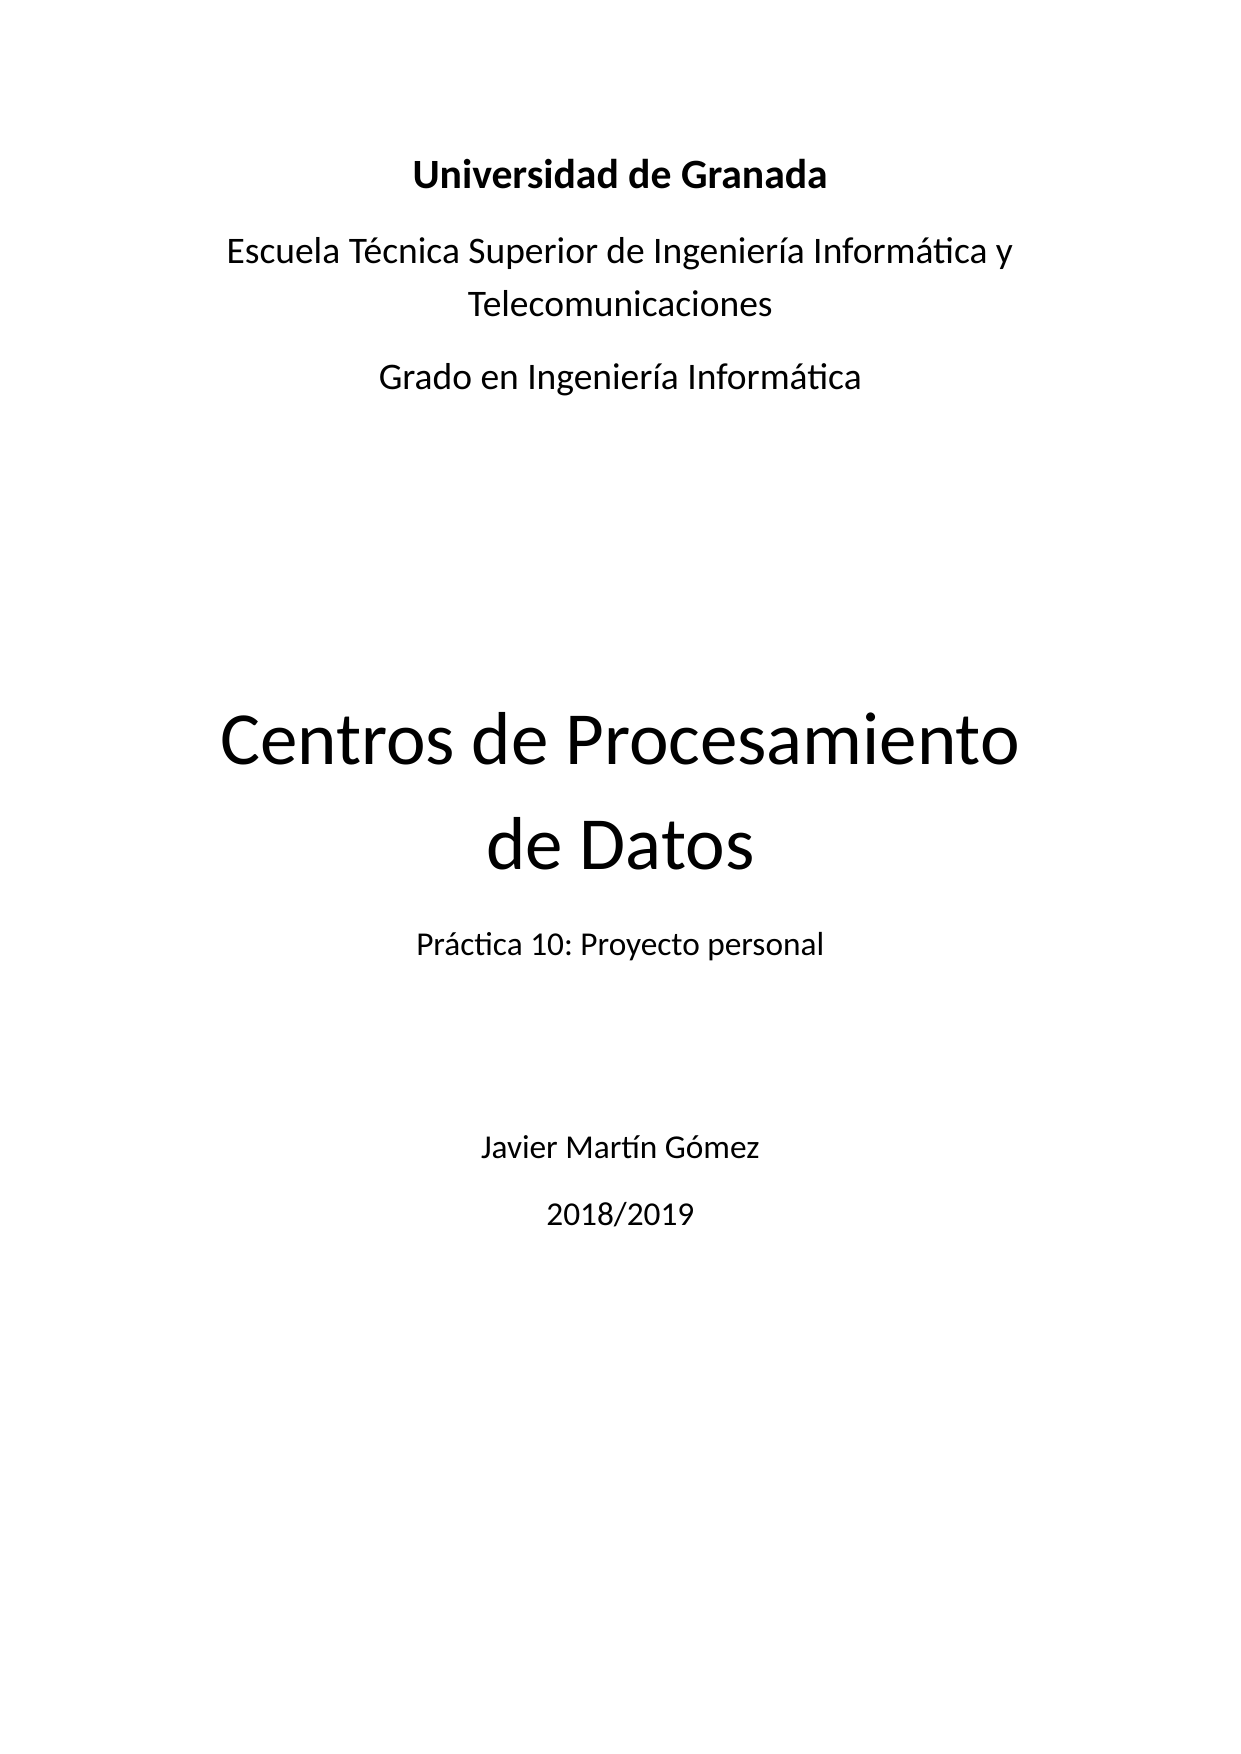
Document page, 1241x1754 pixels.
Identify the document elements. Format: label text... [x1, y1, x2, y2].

text Centros de Procesamiento de Datos [177, 692, 1063, 888]
text 2018/2019 [177, 1193, 1063, 1234]
text Universidad de Granada [177, 148, 1063, 198]
text Javier Martín Gómez [177, 1126, 1063, 1167]
text Práctica 10: Proyecto personal [177, 923, 1063, 964]
text Escuela Técnica Superior de Ingeniería Informática y Telecomunicaciones [177, 227, 1063, 325]
text Grado en Ingeniería Informática [177, 353, 1063, 399]
